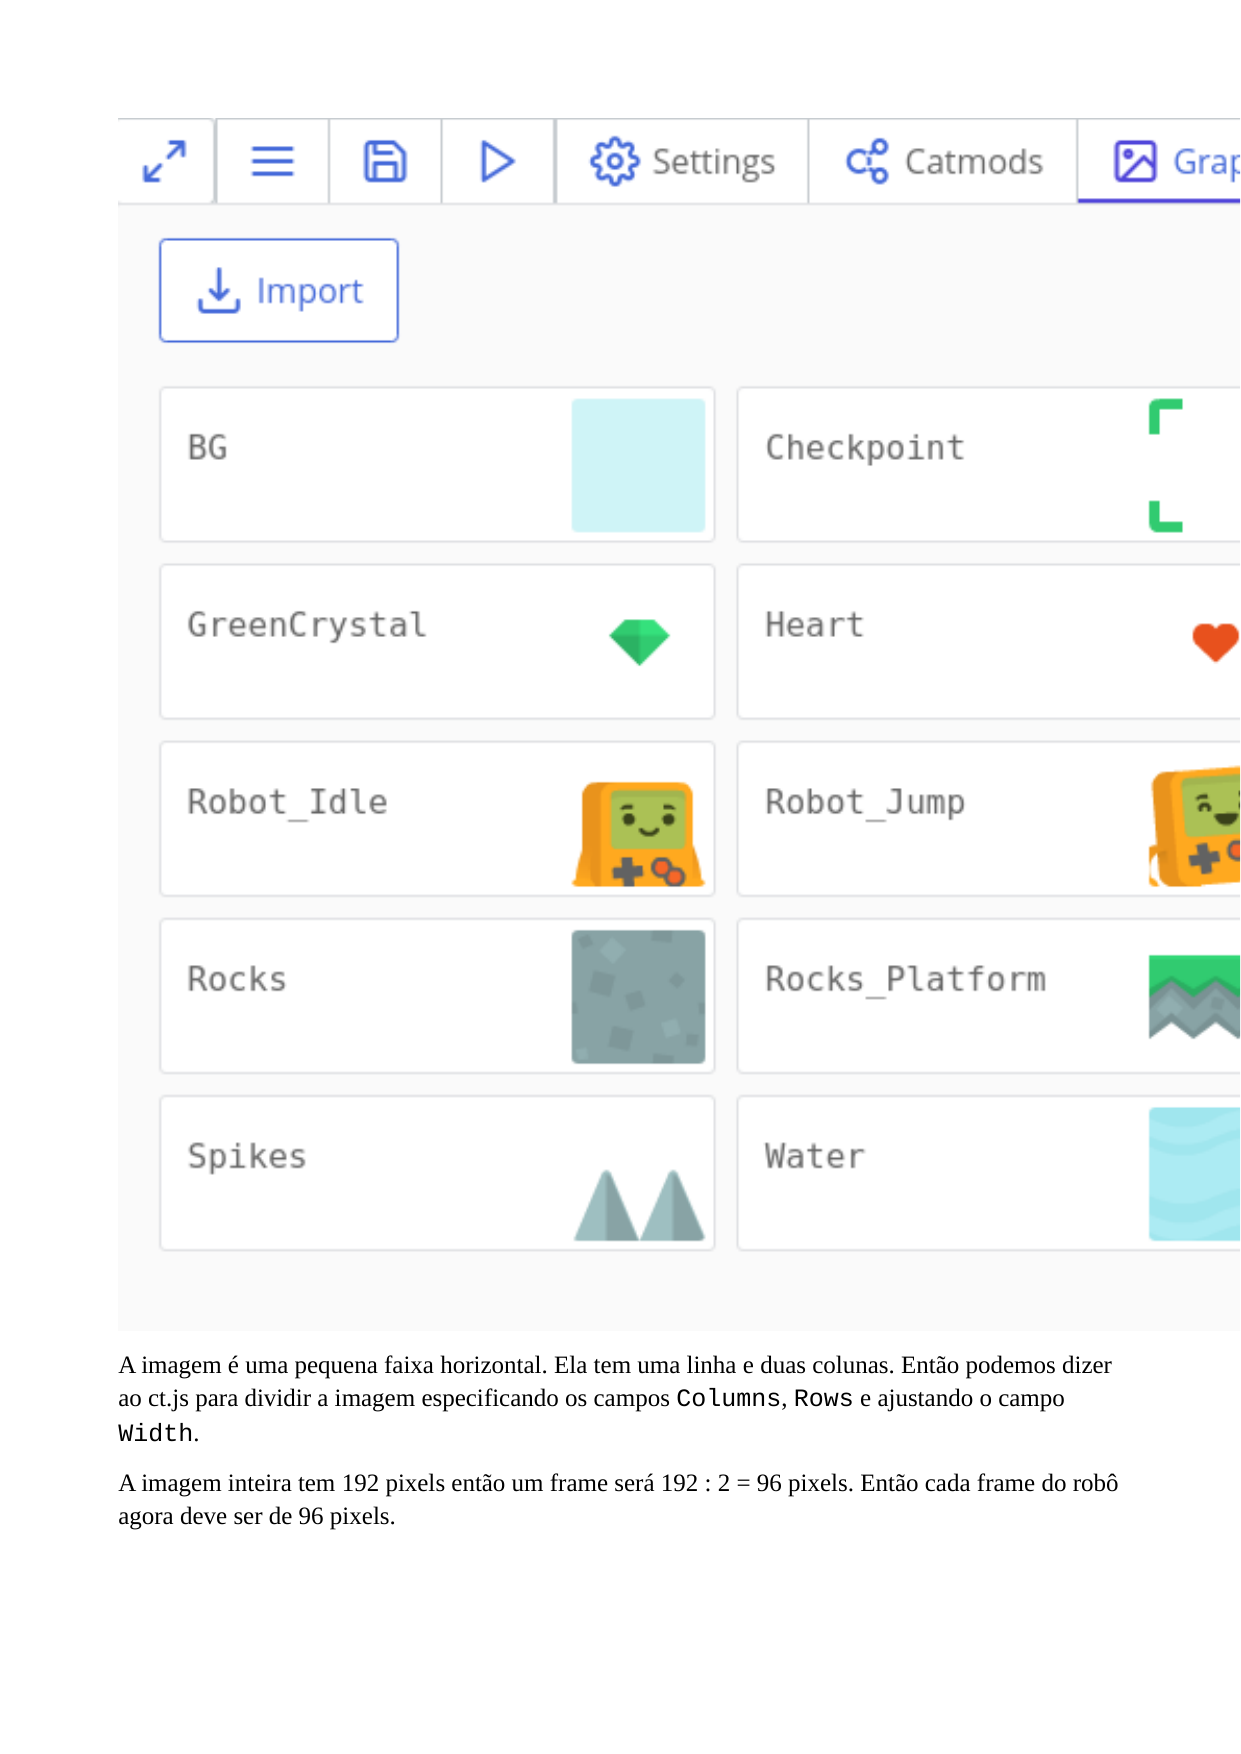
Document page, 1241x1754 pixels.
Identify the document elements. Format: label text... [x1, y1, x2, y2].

text A imagem é uma pequena faixa horizontal. Ela tem uma linha e duas colunas. Então podemos dizer ao ct.js para dividir a imagem especificando os campos Columns, Rows e ajustando o campo Width. [118, 1350, 1122, 1449]
text A imagem inteira tem 192 pixels então um frame será 192 : 2 = 96 pixels. Então cada frame do robô agora deve ser de 96 pixels. [118, 1468, 1122, 1529]
picture [118, 118, 1241, 1331]
